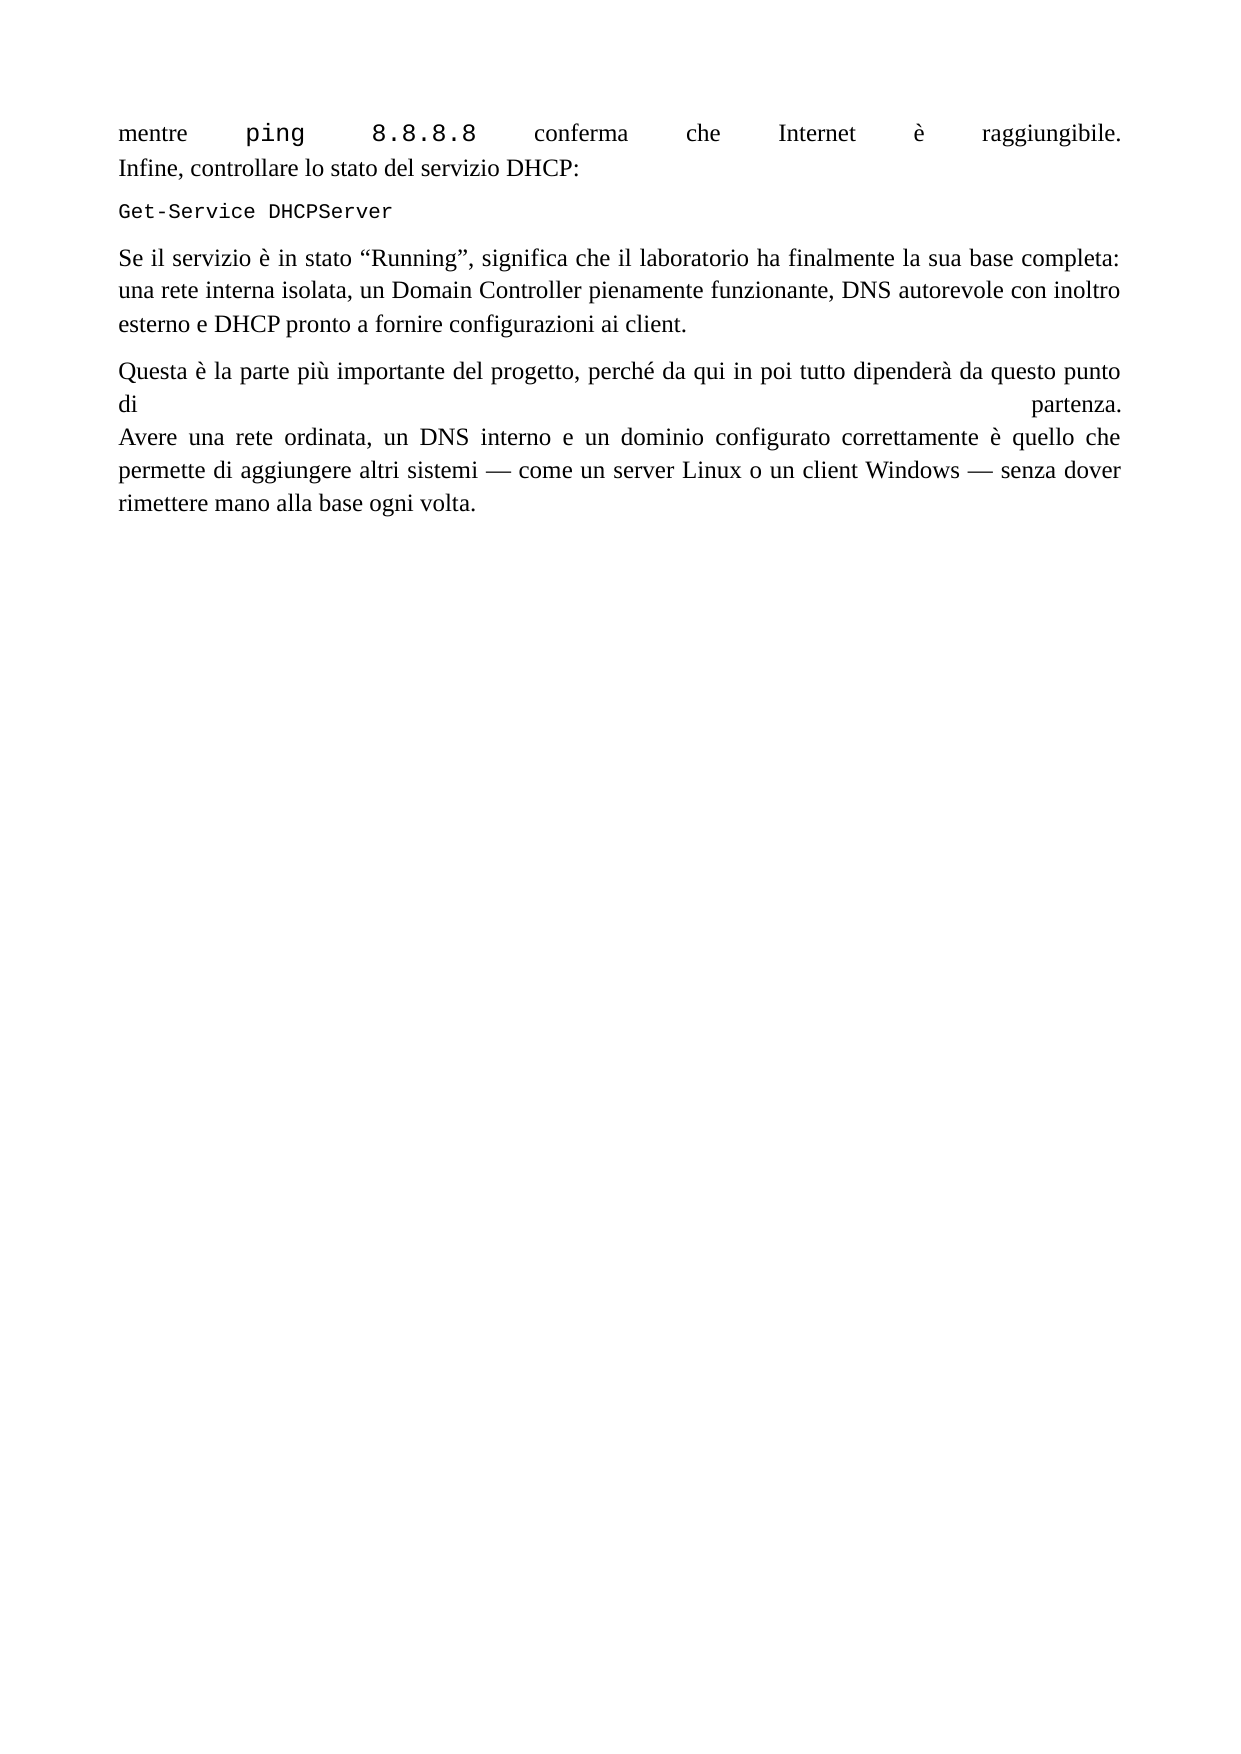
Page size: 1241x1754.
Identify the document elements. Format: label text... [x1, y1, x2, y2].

text Questa è la parte più importante del progetto, perché da qui in poi tutto dipenderà da questo punto di partenza. Avere una rete ordinata, un DNS interno e un dominio configurato correttamente è quello che permette di aggiungere altri sistemi — come un server Linux o un client Windows — senza dover rimettere mano alla base ogni volta. [118, 356, 1122, 517]
text mentre ping 8.8.8.8 conferma che Internet è raggiungibile. Infine, controllare lo stato del servizio DHCP: [118, 118, 1122, 182]
text Se il servizio è in stato “Running”, significa che il laboratorio ha finalmente la sua base completa: una rete interna isolata, un Domain Controller pienamente funzionante, DNS autorevole con inoltro esterno e DHCP pronto a fornire configurazioni ai client. [118, 243, 1122, 337]
text Get-Service DHCPServer [118, 201, 1122, 224]
